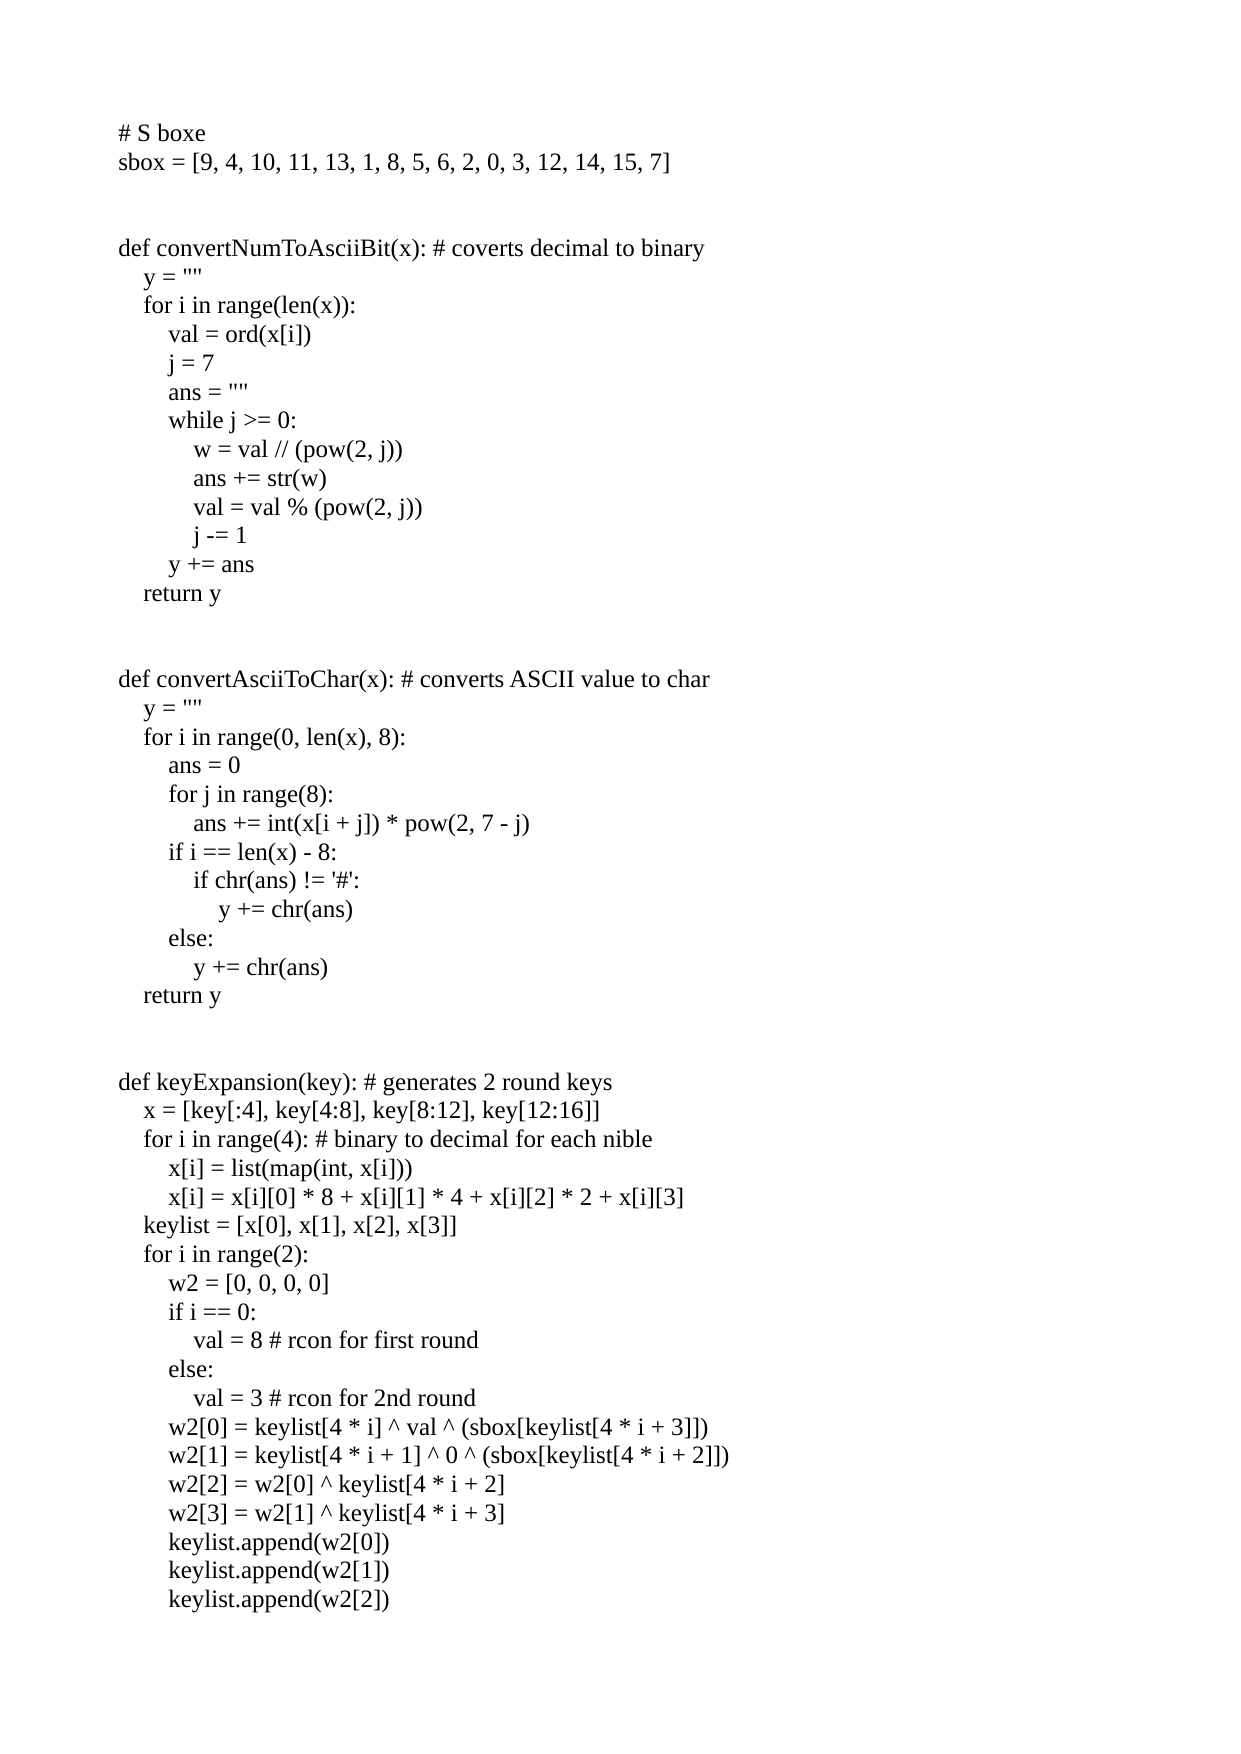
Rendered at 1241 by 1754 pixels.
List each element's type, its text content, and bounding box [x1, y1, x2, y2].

text y += chr(ans) [118, 894, 1122, 923]
text # S boxe [118, 118, 1122, 147]
text def keyExpansion(key): # generates 2 round keys [118, 1067, 1122, 1096]
text for j in range(8): [118, 779, 1122, 808]
text if i == 0: [118, 1297, 1122, 1326]
text val = ord(x[i]) [118, 319, 1122, 348]
text ans = "" [118, 377, 1122, 406]
text x[i] = list(map(int, x[i])) [118, 1153, 1122, 1182]
text w2 = [0, 0, 0, 0] [118, 1268, 1122, 1297]
text val = 8 # rcon for first round [118, 1326, 1122, 1354]
text if chr(ans) != '#': [118, 866, 1122, 894]
text keylist.append(w2[0]) [118, 1527, 1122, 1556]
text y = "" [118, 693, 1122, 722]
text while j >= 0: [118, 406, 1122, 434]
text def convertNumToAsciiBit(x): # coverts decimal to binary [118, 233, 1122, 262]
text val = 3 # rcon for 2nd round [118, 1383, 1122, 1412]
text def convertAsciiToChar(x): # converts ASCII value to char [118, 664, 1122, 693]
text w2[0] = keylist[4 * i] ^ val ^ (sbox[keylist[4 * i + 3]]) [118, 1412, 1122, 1441]
text for i in range(0, len(x), 8): [118, 722, 1122, 751]
text if i == len(x) - 8: [118, 837, 1122, 866]
text val = val % (pow(2, j)) [118, 492, 1122, 521]
text j -= 1 [118, 521, 1122, 549]
text keylist.append(w2[2]) [118, 1584, 1122, 1613]
text for i in range(4): # binary to decimal for each nible [118, 1124, 1122, 1153]
text w2[2] = w2[0] ^ keylist[4 * i + 2] [118, 1469, 1122, 1498]
text else: [118, 1354, 1122, 1383]
text ans += str(w) [118, 463, 1122, 492]
text w = val // (pow(2, j)) [118, 434, 1122, 463]
text ans += int(x[i + j]) * pow(2, 7 - j) [118, 808, 1122, 837]
text y += ans [118, 549, 1122, 578]
text x[i] = x[i][0] * 8 + x[i][1] * 4 + x[i][2] * 2 + x[i][3] [118, 1182, 1122, 1211]
text ans = 0 [118, 751, 1122, 779]
text return y [118, 981, 1122, 1009]
text j = 7 [118, 348, 1122, 377]
text w2[3] = w2[1] ^ keylist[4 * i + 3] [118, 1498, 1122, 1527]
text keylist = [x[0], x[1], x[2], x[3]] [118, 1211, 1122, 1239]
text for i in range(len(x)): [118, 291, 1122, 319]
text w2[1] = keylist[4 * i + 1] ^ 0 ^ (sbox[keylist[4 * i + 2]]) [118, 1441, 1122, 1469]
text for i in range(2): [118, 1239, 1122, 1268]
text else: [118, 923, 1122, 952]
text keylist.append(w2[1]) [118, 1556, 1122, 1584]
text return y [118, 578, 1122, 607]
text sbox = [9, 4, 10, 11, 13, 1, 8, 5, 6, 2, 0, 3, 12, 14, 15, 7] [118, 147, 1122, 176]
text x = [key[:4], key[4:8], key[8:12], key[12:16]] [118, 1096, 1122, 1124]
text y += chr(ans) [118, 952, 1122, 981]
text y = "" [118, 262, 1122, 291]
